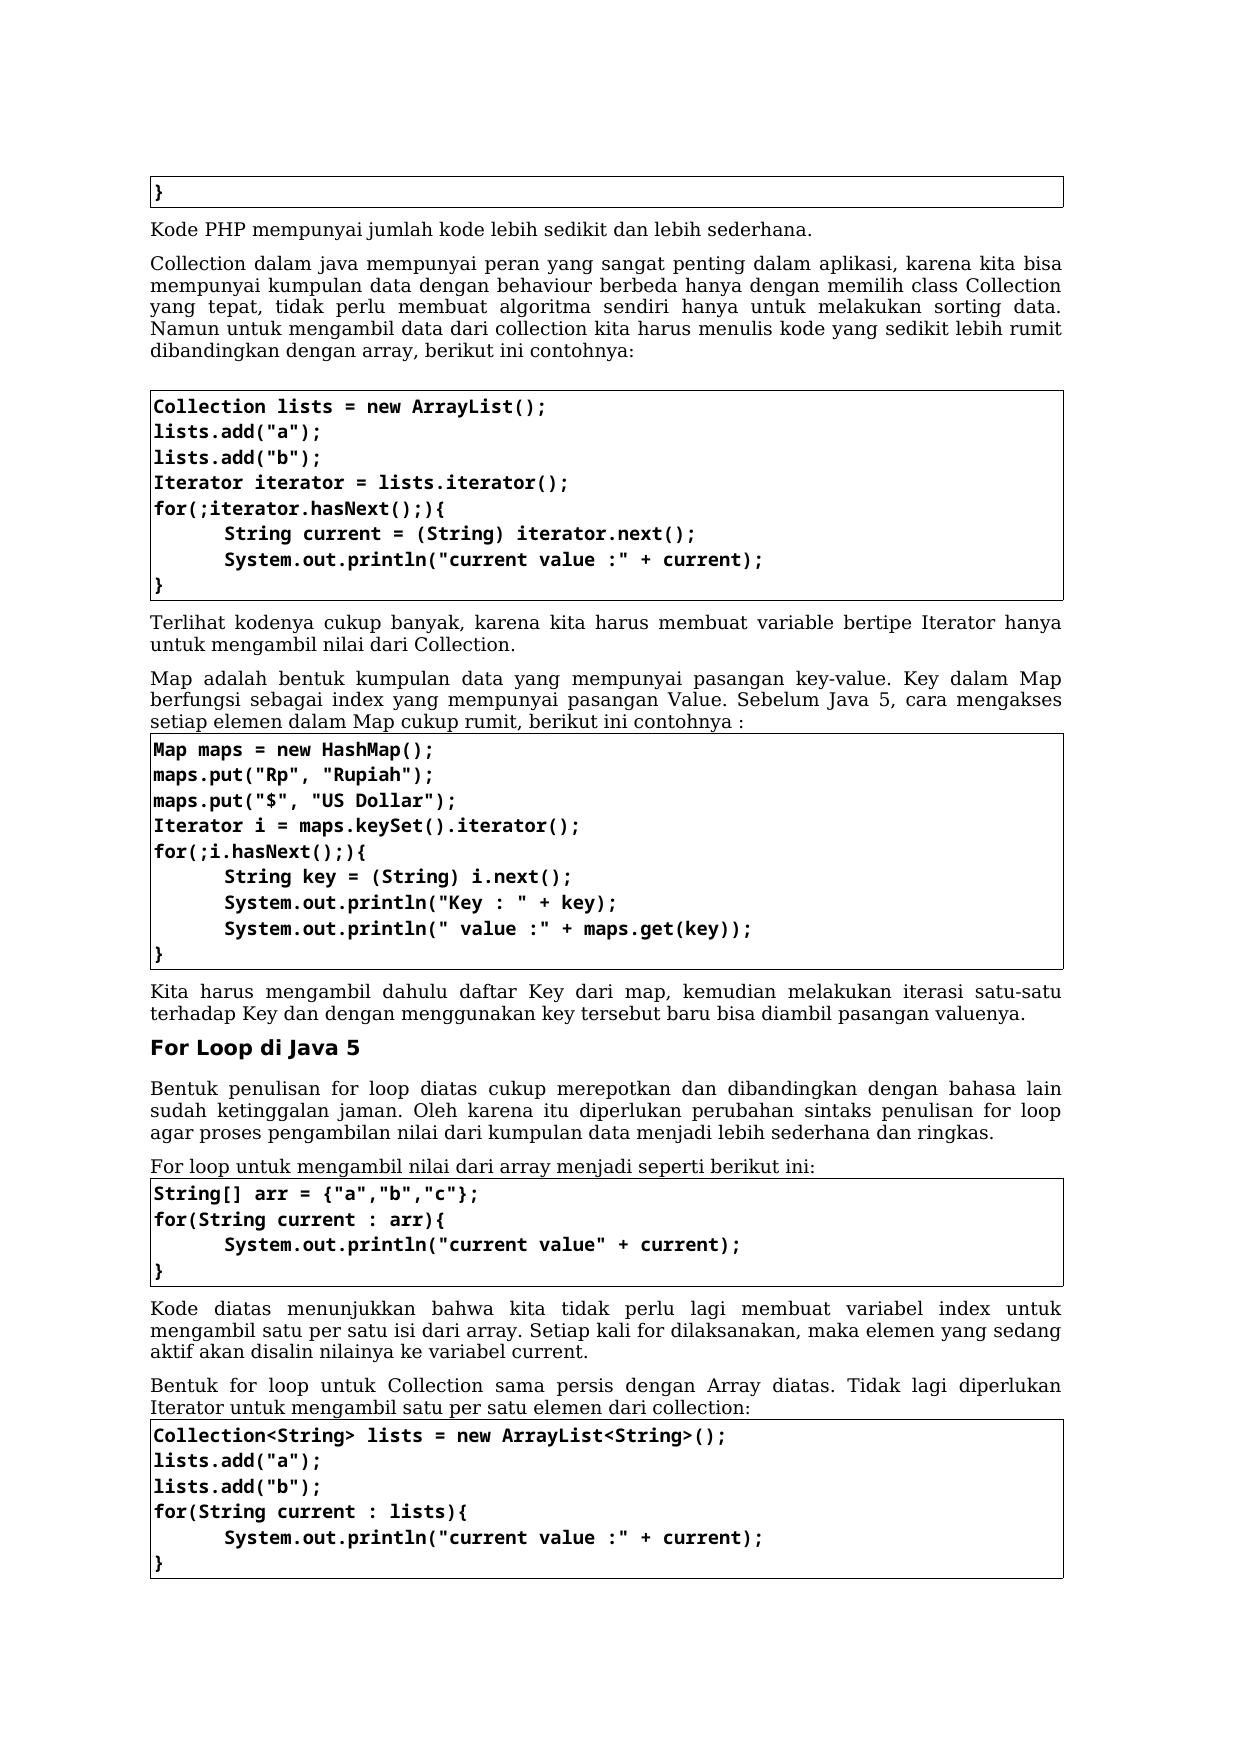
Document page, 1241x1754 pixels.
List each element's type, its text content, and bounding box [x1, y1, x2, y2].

text for(;iterator.hasNext();){ [151, 492, 1063, 517]
text for(String current : arr){ [151, 1203, 1063, 1229]
text Map adalah bentuk kumpulan data yang mempunyai pasangan key-value. Key dalam Map berfungsi sebagai index yang mempunyai pasangan Value. Sebelum Java 5, cara mengakses setiap elemen dalam Map cukup rumit, berikut ini contohnya : [150, 667, 1063, 733]
text Map maps = new HashMap(); [151, 734, 1063, 759]
text System.out.println(" value :" + maps.get(key)); [151, 912, 1063, 937]
text Kita harus mengambil dahulu daftar Key dari map, kemudian melakukan iterasi satu-satu terhadap Key dan dengan menggunakan key tersebut baru bisa diambil pasangan valuenya. [150, 981, 1063, 1024]
subtitle For Loop di Java 5 [150, 1036, 1063, 1061]
text Bentuk for loop untuk Collection sama persis dengan Array diatas. Tidak lagi diperlukan Iterator untuk mengambil satu per satu elemen dari collection: [150, 1375, 1063, 1419]
text } [151, 937, 1063, 969]
text Collection<String> lists = new ArrayList<String>(); [151, 1420, 1063, 1444]
text Collection dalam java mempunyai peran yang sangat penting dalam aplikasi, karena kita bisa mempunyai kumpulan data dengan behaviour berbeda hanya dengan memilih class Collection yang tepat, tidak perlu membuat algoritma sendiri hanya untuk melakukan sorting data. Namun untuk mengambil data dari collection kita harus menulis kode yang sedikit lebih rumit dibandingkan dengan array, berikut ini contohnya: [150, 253, 1063, 362]
text lists.add("b"); [151, 441, 1063, 466]
text lists.add("a"); [151, 415, 1063, 441]
text Collection lists = new ArrayList(); [151, 391, 1063, 415]
text } [151, 568, 1063, 600]
text } [151, 1546, 1063, 1578]
text } [151, 177, 1063, 207]
text Terlihat kodenya cukup banyak, karena kita harus membuat variable bertipe Iterator hanya untuk mengambil nilai dari Collection. [150, 612, 1063, 656]
text System.out.println("Key : " + key); [151, 886, 1063, 912]
text Bentuk penulisan for loop diatas cukup merepotkan dan dibandingkan dengan bahasa lain sudah ketinggalan jaman. Oleh karena itu diperlukan perubahan sintaks penulisan for loop agar proses pengambilan nilai dari kumpulan data menjadi lebih sederhana dan ringkas. [150, 1078, 1063, 1144]
text for(;i.hasNext();){ [151, 835, 1063, 861]
text Iterator i = maps.keySet().iterator(); [151, 810, 1063, 835]
text System.out.println("current value :" + current); [151, 1521, 1063, 1546]
text String current = (String) iterator.next(); [151, 517, 1063, 543]
text lists.add("b"); [151, 1470, 1063, 1495]
text Kode diatas menunjukkan bahwa kita tidak perlu lagi membuat variabel index untuk mengambil satu per satu isi dari array. Setiap kali for dilaksanakan, maka elemen yang sedang aktif akan disalin nilainya ke variabel current. [150, 1298, 1063, 1363]
text Iterator iterator = lists.iterator(); [151, 466, 1063, 492]
text System.out.println("current value" + current); [151, 1229, 1063, 1254]
text maps.put("$", "US Dollar"); [151, 784, 1063, 810]
text String key = (String) i.next(); [151, 861, 1063, 886]
text lists.add("a"); [151, 1444, 1063, 1470]
text Kode PHP mempunyai jumlah kode lebih sedikit dan lebih sederhana. [150, 219, 1063, 241]
text for(String current : lists){ [151, 1495, 1063, 1521]
text maps.put("Rp", "Rupiah"); [151, 759, 1063, 784]
text } [151, 1254, 1063, 1286]
text For loop untuk mengambil nilai dari array menjadi seperti berikut ini: [150, 1156, 1063, 1178]
text String[] arr = {"a","b","c"}; [151, 1179, 1063, 1203]
text System.out.println("current value :" + current); [151, 543, 1063, 568]
